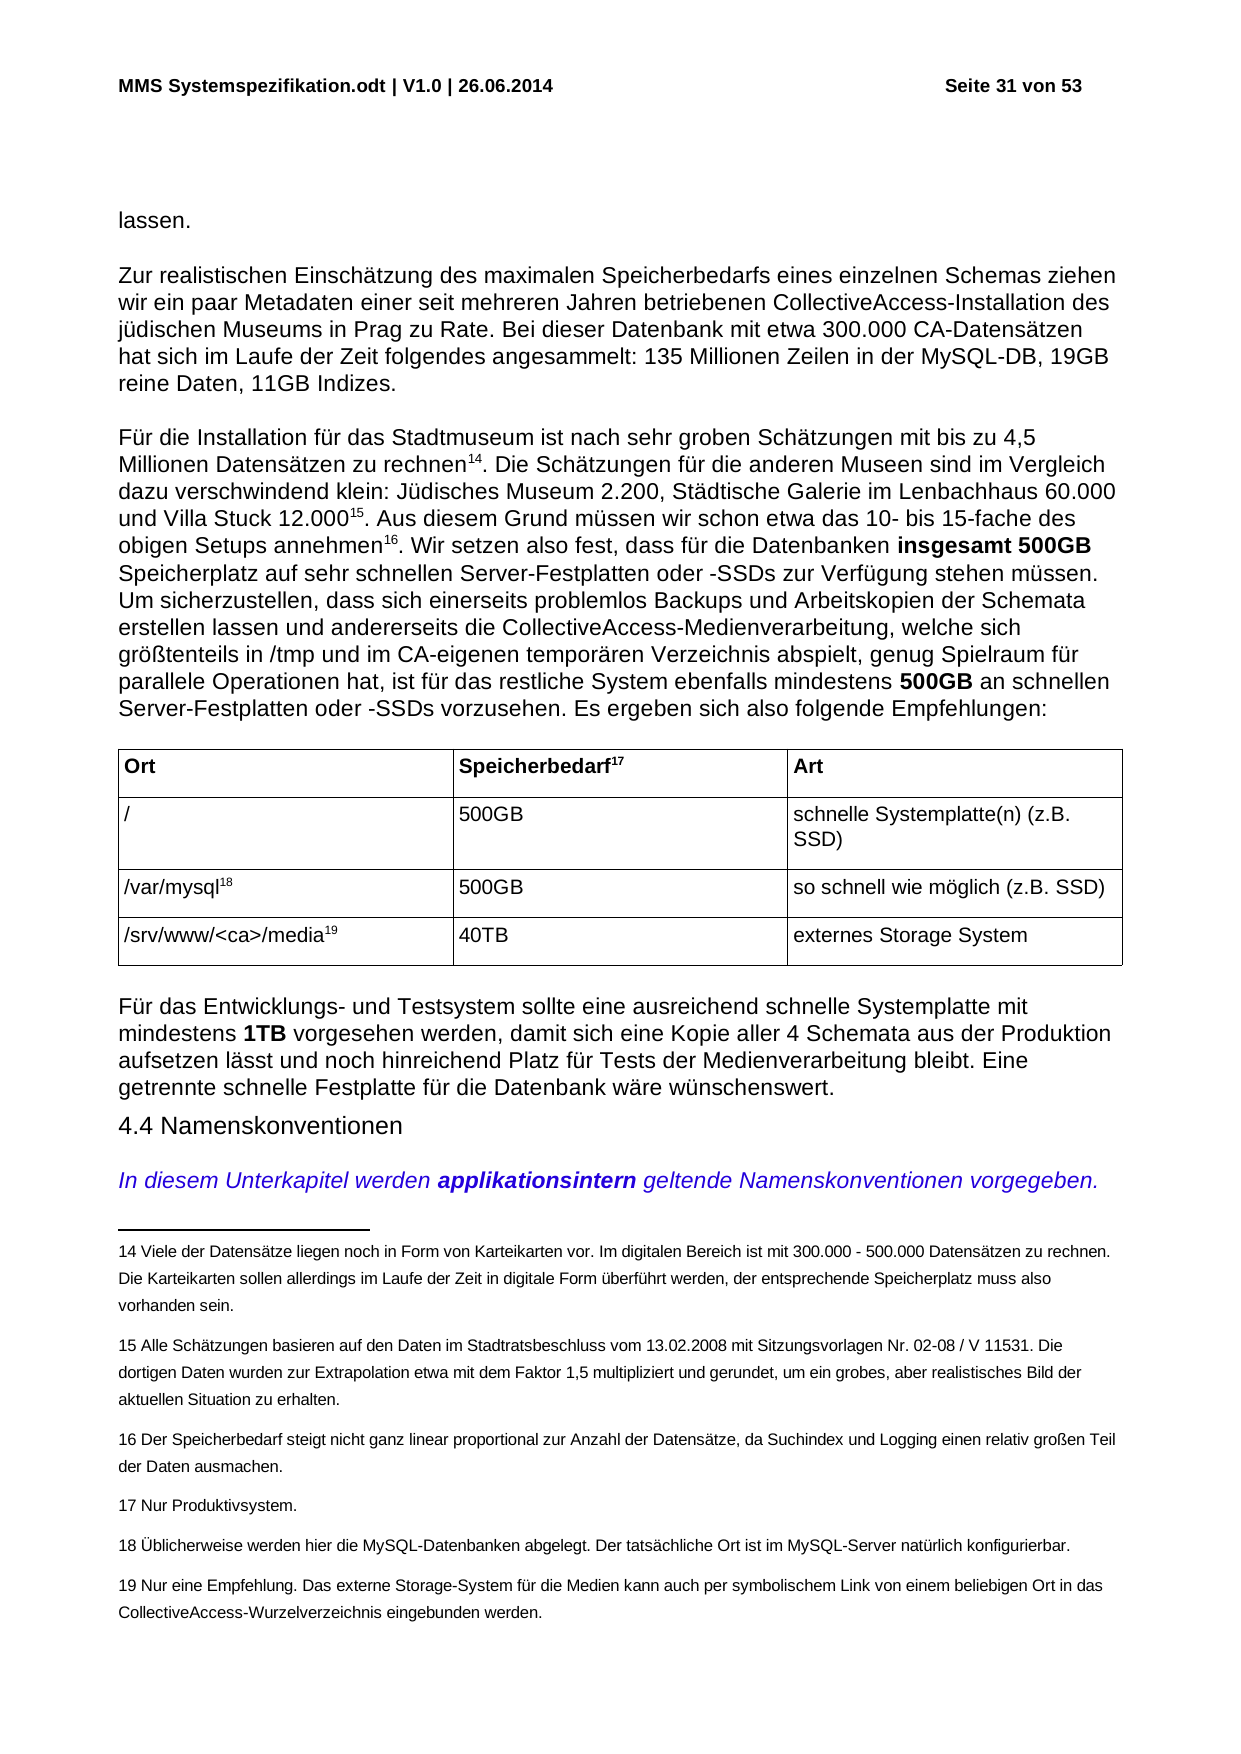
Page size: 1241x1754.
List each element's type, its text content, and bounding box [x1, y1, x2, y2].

table_cell externes Storage System [788, 918, 1122, 965]
text In diesem Unterkapitel werden applikationsintern geltende Namenskonventionen vorgegeben. [118, 1167, 1122, 1194]
table_cell /var/mysql [119, 870, 453, 917]
table_cell /srv/www/<ca>/media [119, 918, 453, 965]
text Alle Schätzungen basieren auf den Daten im Stadtratsbeschluss vom 13.02.2008 mit Sitzungsvorlagen Nr. 02-08 / V 11531. Die dortigen Daten wurden zur Extrapolation etwa mit dem Faktor 1,5 multipliziert und gerundet, um ein grobes, aber realistisches Bild der aktuellen Situation zu erhalten. [118, 1330, 1122, 1411]
text lassen. [118, 207, 1122, 234]
text Viele der Datensätze liegen noch in Form von Karteikarten vor. Im digitalen Bereich ist mit 300.000 - 500.000 Datensätzen zu rechnen. Die Karteikarten sollen allerdings im Laufe der Zeit in digitale Form überführt werden, der entsprechende Speicherplatz muss also vorhanden sein. [118, 1236, 1122, 1317]
table_header Speicherbedarf [454, 750, 787, 797]
text Für die Installation für das Stadtmuseum ist nach sehr groben Schätzungen mit bis zu 4,5 Millionen Datensätzen zu rechnen. Die Schätzungen für die anderen Museen sind im Vergleich dazu verschwindend klein: Jüdisches Museum 2.200, Städtische Galerie im Lenbachhaus 60.000 und Villa Stuck 12.000. Aus diesem Grund müssen wir schon etwa das 10- bis 15-fache des obigen Setups annehmen. Wir setzen also fest, dass für die Datenbanken insgesamt 500GB Speicherplatz auf sehr schnellen Server-Festplatten oder -SSDs zur Verfügung stehen müssen. Um sicherzustellen, dass sich einerseits problemlos Backups und Arbeitskopien der Schemata erstellen lassen und andererseits die CollectiveAccess-Medienverarbeitung, welche sich größtenteils in /tmp und im CA-eigenen temporären Verzeichnis abspielt, genug Spielraum für parallele Operationen hat, ist für das restliche System ebenfalls mindestens 500GB an schnellen Server-Festplatten oder -SSDs vorzusehen. Es ergeben sich also folgende Empfehlungen: [118, 423, 1122, 721]
subtitle Namenskonventionen [43, 1113, 1122, 1140]
table_header Art [788, 750, 1122, 797]
table_cell 500GB [454, 798, 787, 869]
table_cell so schnell wie möglich (z.B. SSD) [788, 870, 1122, 917]
table_cell schnelle Systemplatte(n) (z.B. SSD) [788, 798, 1122, 869]
text Zur realistischen Einschätzung des maximalen Speicherbedarfs eines einzelnen Schemas ziehen wir ein paar Metadaten einer seit mehreren Jahren betriebenen CollectiveAccess-Installation des jüdischen Museums in Prag zu Rate. Bei dieser Datenbank mit etwa 300.000 CA-Datensätzen hat sich im Laufe der Zeit folgendes angesammelt: 135 Millionen Zeilen in der MySQL-DB, 19GB reine Daten, 11GB Indizes. [118, 261, 1122, 396]
table_cell 40TB [454, 918, 787, 965]
table_cell / [119, 798, 453, 869]
text Der Speicherbedarf steigt nicht ganz linear proportional zur Anzahl der Datensätze, da Suchindex und Logging einen relativ großen Teil der Daten ausmachen. [118, 1423, 1122, 1478]
table_header Ort [119, 750, 453, 797]
table_cell 500GB [454, 870, 787, 917]
text Für das Entwicklungs- und Testsystem sollte eine ausreichend schnelle Systemplatte mit mindestens 1TB vorgesehen werden, damit sich eine Kopie aller 4 Schemata aus der Produktion aufsetzen lässt und noch hinreichend Platz für Tests der Medienverarbeitung bleibt. Eine getrennte schnelle Festplatte für die Datenbank wäre wünschenswert. [118, 992, 1122, 1101]
